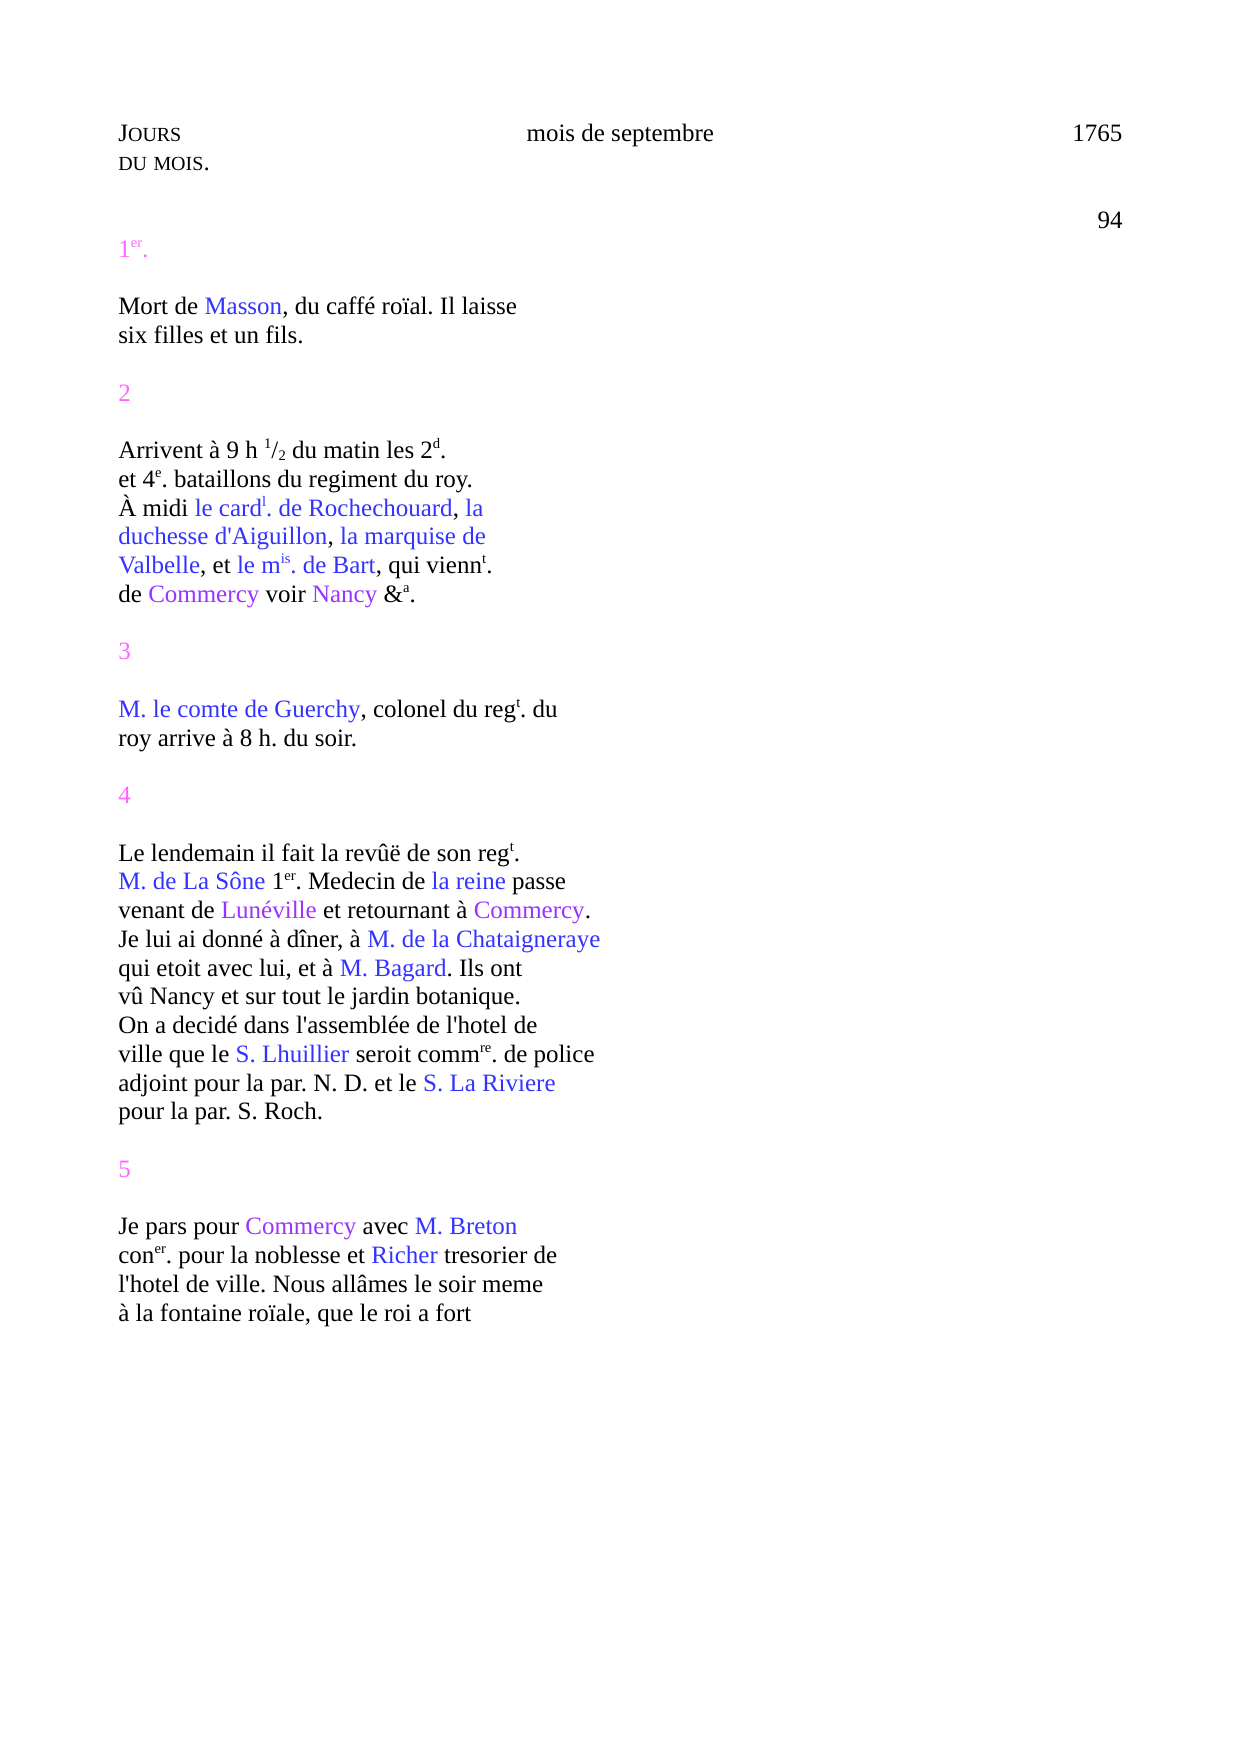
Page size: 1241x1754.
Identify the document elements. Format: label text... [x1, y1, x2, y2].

text 5 Je pars pour Commercy avec M. Breton coner. pour la noblesse et Richer tresorier de l'hotel de ville. Nous allâmes le soir meme à la fontaine roïale, que le roi a fort [118, 1154, 1122, 1326]
text On a decidé dans l'assemblée de l'hotel de ville que le S. Lhuillier seroit commre. de police adjoint pour la par. N. D. et le S. La Riviere pour la par. S. Roch. [118, 1010, 1122, 1125]
text 2 Arrivent à 9 h 1/2 du matin les 2d. et 4e. bataillons du regiment du roy. À midi le cardl. de Rochechouard, la duchesse d'Aiguillon, la marquise de Valbelle, et le mis. de Bart, qui viennt. de Commercy voir Nancy &a. [118, 378, 1122, 608]
text 3 M. le comte de Guerchy, colonel du regt. du roy arrive à 8 h. du soir. [118, 636, 1122, 751]
text 4 Le lendemain il fait la revûë de son regt. M. de La Sône 1er. Medecin de la reine passe venant de Lunéville et retournant à Commercy. Je lui ai donné à dîner, à M. de la Chataigneraye qui etoit avec lui, et à M. Bagard. Ils ont vû Nancy et sur tout le jardin botanique. [118, 780, 1122, 1010]
text 94 [118, 205, 1122, 234]
text 1er. Mort de Masson, du caffé roïal. Il laisse six filles et un fils. [118, 234, 1122, 349]
